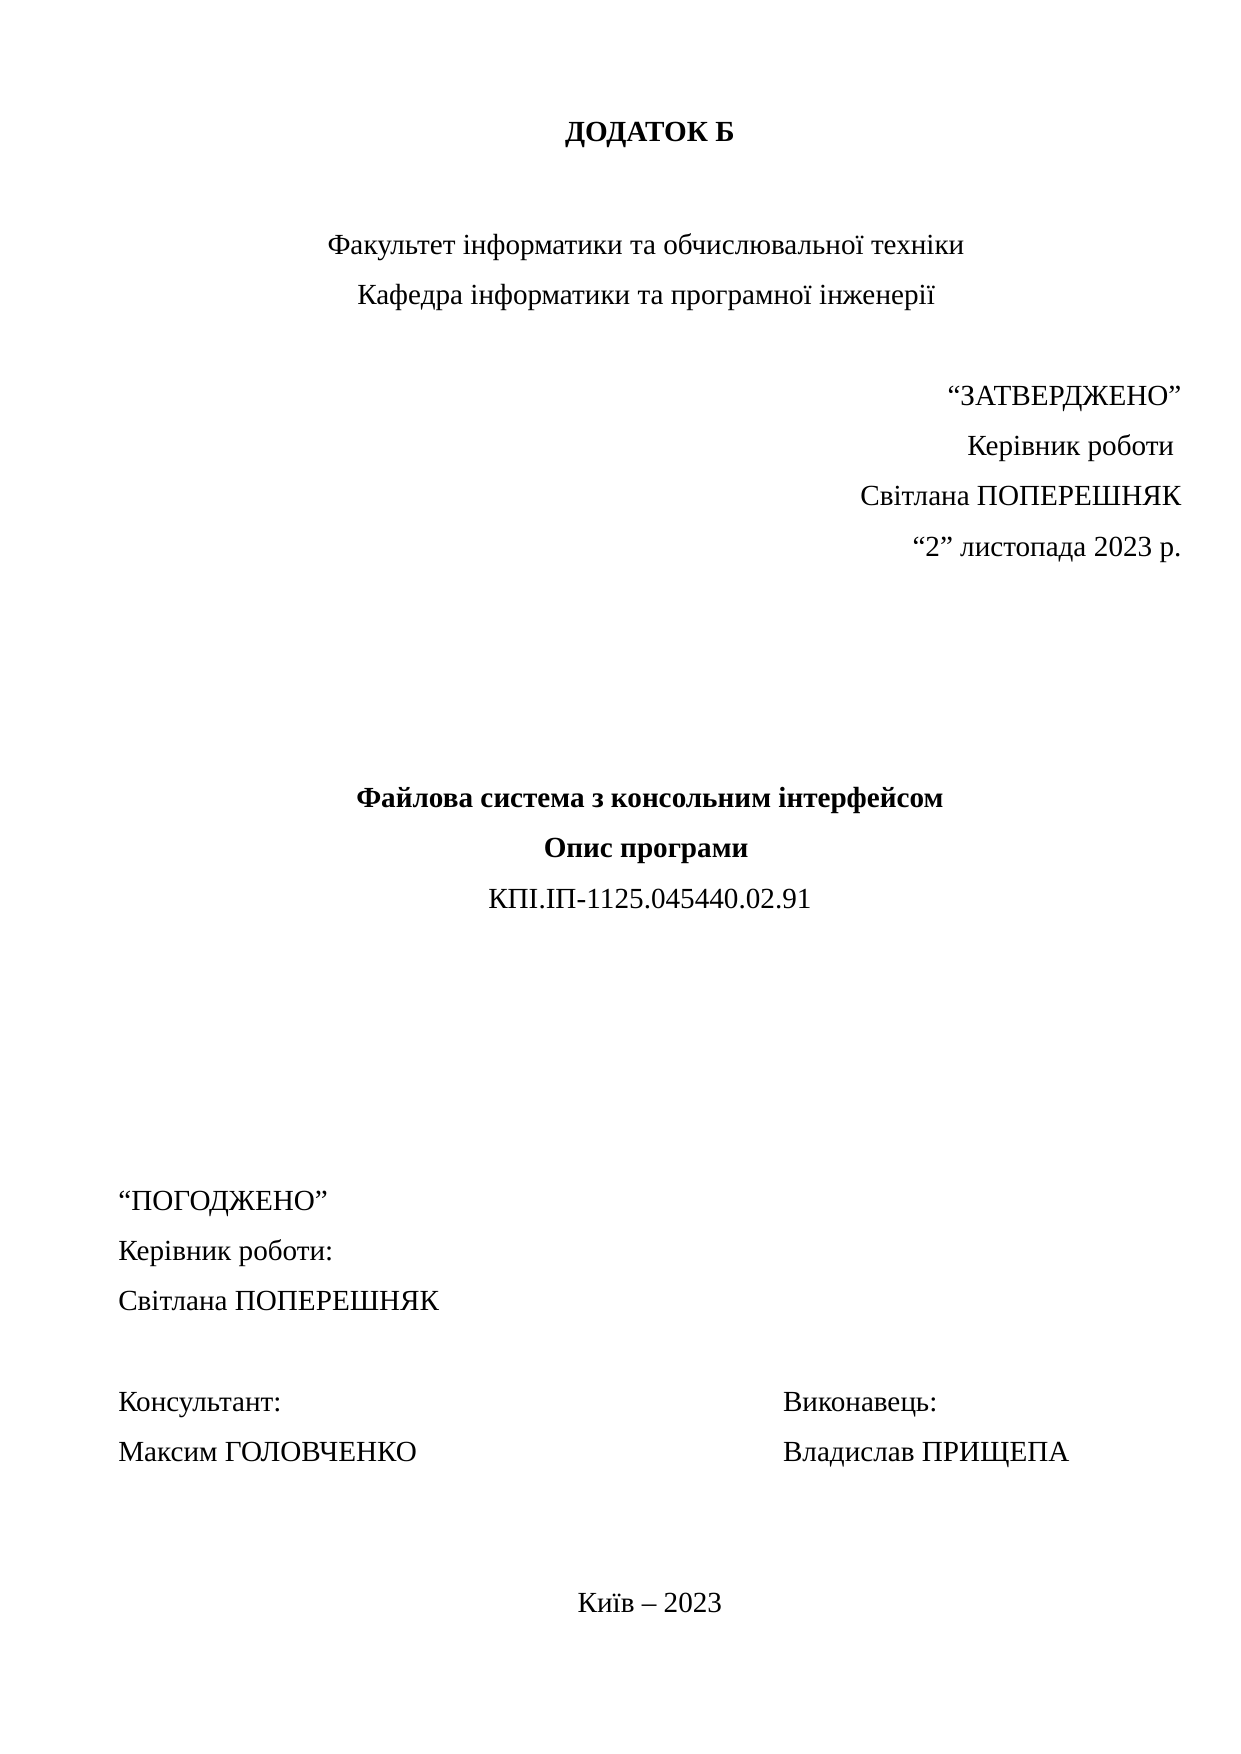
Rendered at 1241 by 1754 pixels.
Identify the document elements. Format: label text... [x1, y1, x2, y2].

text Керівник роботи: [118, 1233, 1181, 1267]
text “ЗАТВЕРДЖЕНО” [650, 378, 1181, 411]
text Максим ГОЛОВЧЕНКО Владислав ПРИЩЕПА [118, 1434, 1181, 1468]
text Кафедра інформатики та програмної інженерії [118, 277, 1181, 311]
text “2” листопада 2023 р. [650, 529, 1181, 562]
text Світлана ПОПЕРЕШНЯК [118, 1283, 1181, 1317]
text Файлова система з консольним інтерфейсом [118, 780, 1181, 814]
text Світлана ПОПЕРЕШНЯК [650, 478, 1181, 512]
text Факультет інформатики та обчислювальної техніки [118, 227, 1181, 260]
text Київ – 2023 [118, 1585, 1181, 1619]
text Консультант: Виконавець: [118, 1384, 1181, 1417]
text КПІ.ІП-1125.045440.02.91 [118, 881, 1181, 914]
text Опис програми [118, 831, 1181, 864]
subtitle ДОДАТОК Б [118, 114, 1181, 147]
text Керівник роботи [650, 428, 1181, 462]
text “ПОГОДЖЕНО” [118, 1183, 1181, 1216]
